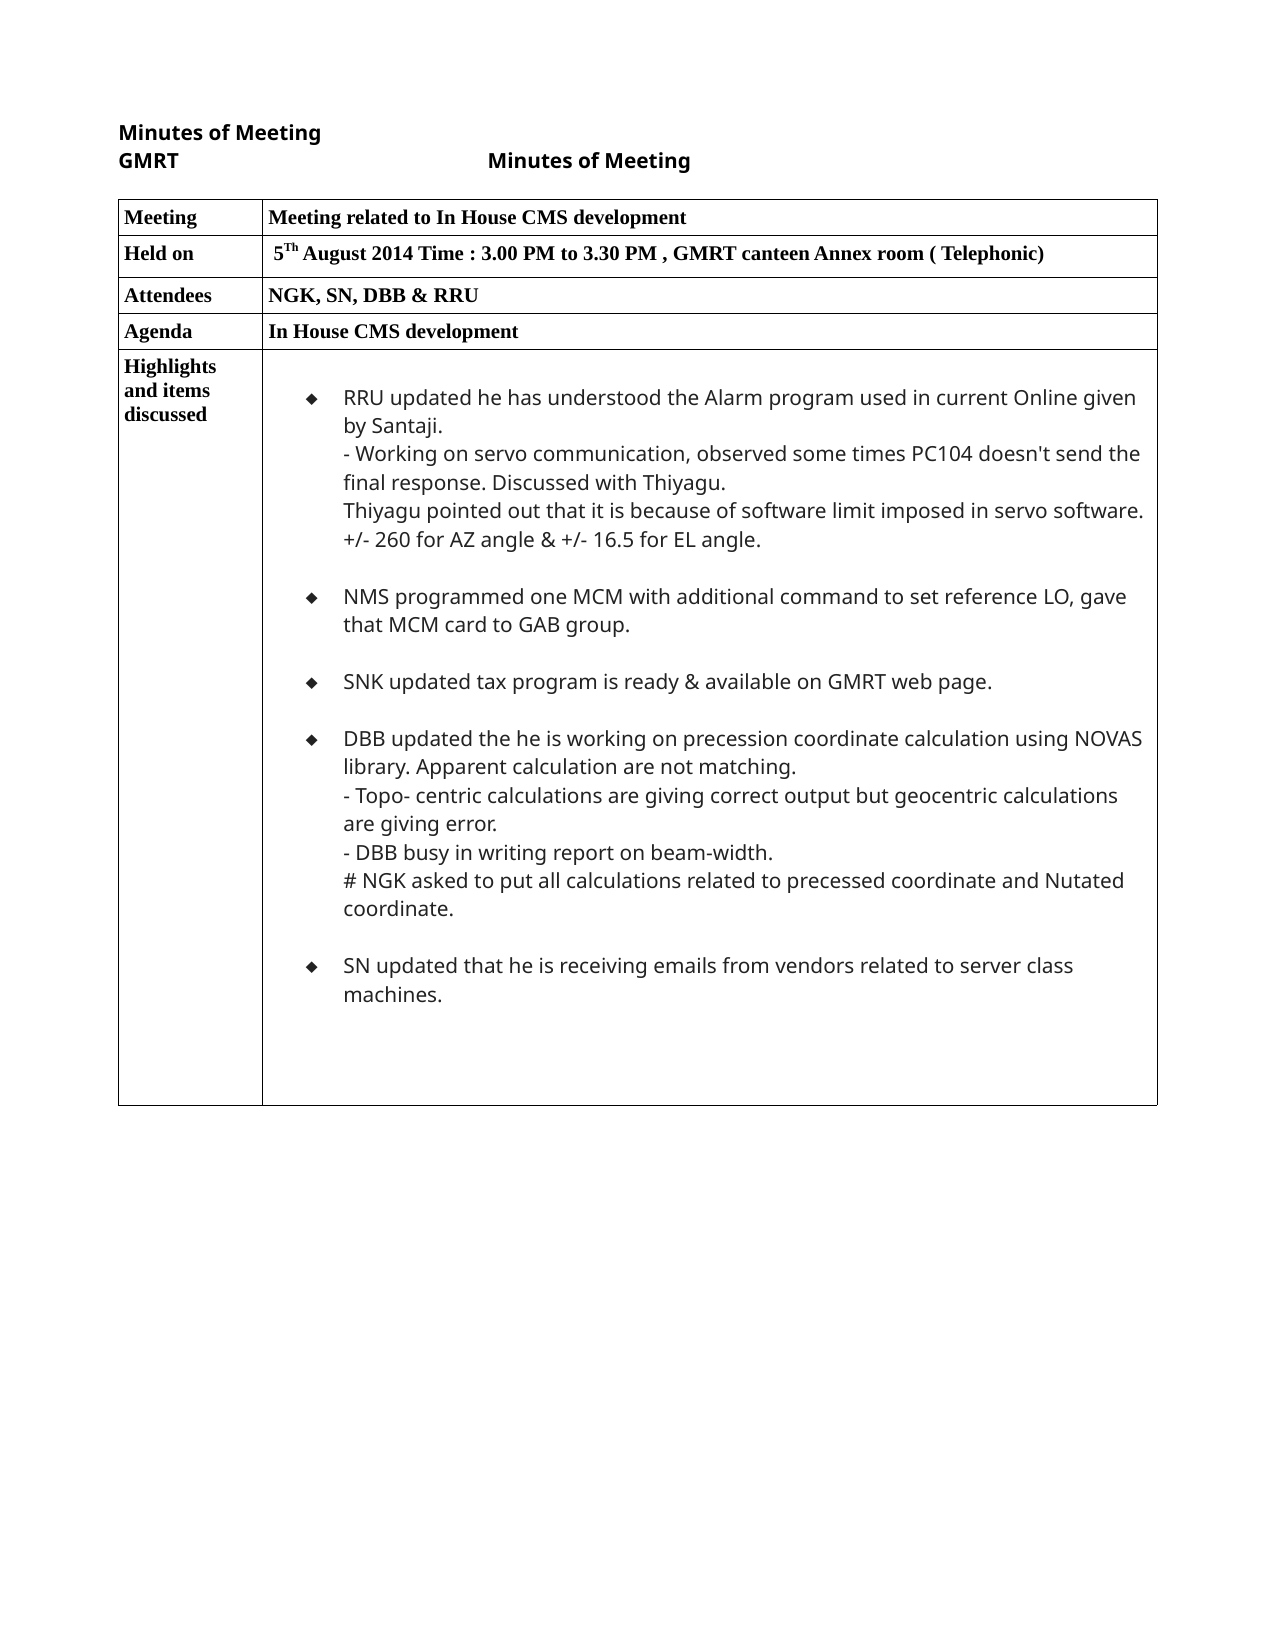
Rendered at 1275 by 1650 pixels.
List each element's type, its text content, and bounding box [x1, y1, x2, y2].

table_cell In House CMS development [263, 314, 1157, 348]
table_cell 5Th August 2014 Time : 3.00 PM to 3.30 PM , GMRT canteen Annex room ( Telephonic) [263, 236, 1157, 277]
table_cell NGK, SN, DBB & RRU [263, 278, 1157, 313]
text Minutes of Meeting [118, 118, 1157, 147]
table_cell Highlights and items discussed [119, 350, 262, 1105]
table_cell Agenda [119, 314, 262, 348]
table_header Meeting [119, 200, 262, 235]
text GMRT Minutes of Meeting [118, 147, 1157, 175]
table_cell Held on [119, 236, 262, 277]
table_cell RRU updated he has understood the Alarm program used in current Online given by Santaji. - Working on servo communication, observed some times PC104 doesn't send the final response. Discussed with Thiyagu. Thiyagu pointed out that it is because of software limit imposed in servo software. +/- 260 for AZ angle & +/- 16.5 for EL angle. NMS programmed one MCM with additional command to set reference LO, gave that MCM card to GAB group. SNK updated tax program is ready & available on GMRT web page. DBB updated the he is working on precession coordinate calculation using NOVAS library. Apparent calculation are not matching. - Topo- centric calculations are giving correct output but geocentric calculations are giving error. - DBB busy in writing report on beam-width. # NGK asked to put all calculations related to precessed coordinate and Nutated coordinate. SN updated that he is receiving emails from vendors related to server class machines. [263, 350, 1157, 1105]
table_header Meeting related to In House CMS development [263, 200, 1157, 235]
table_cell Attendees [119, 278, 262, 313]
